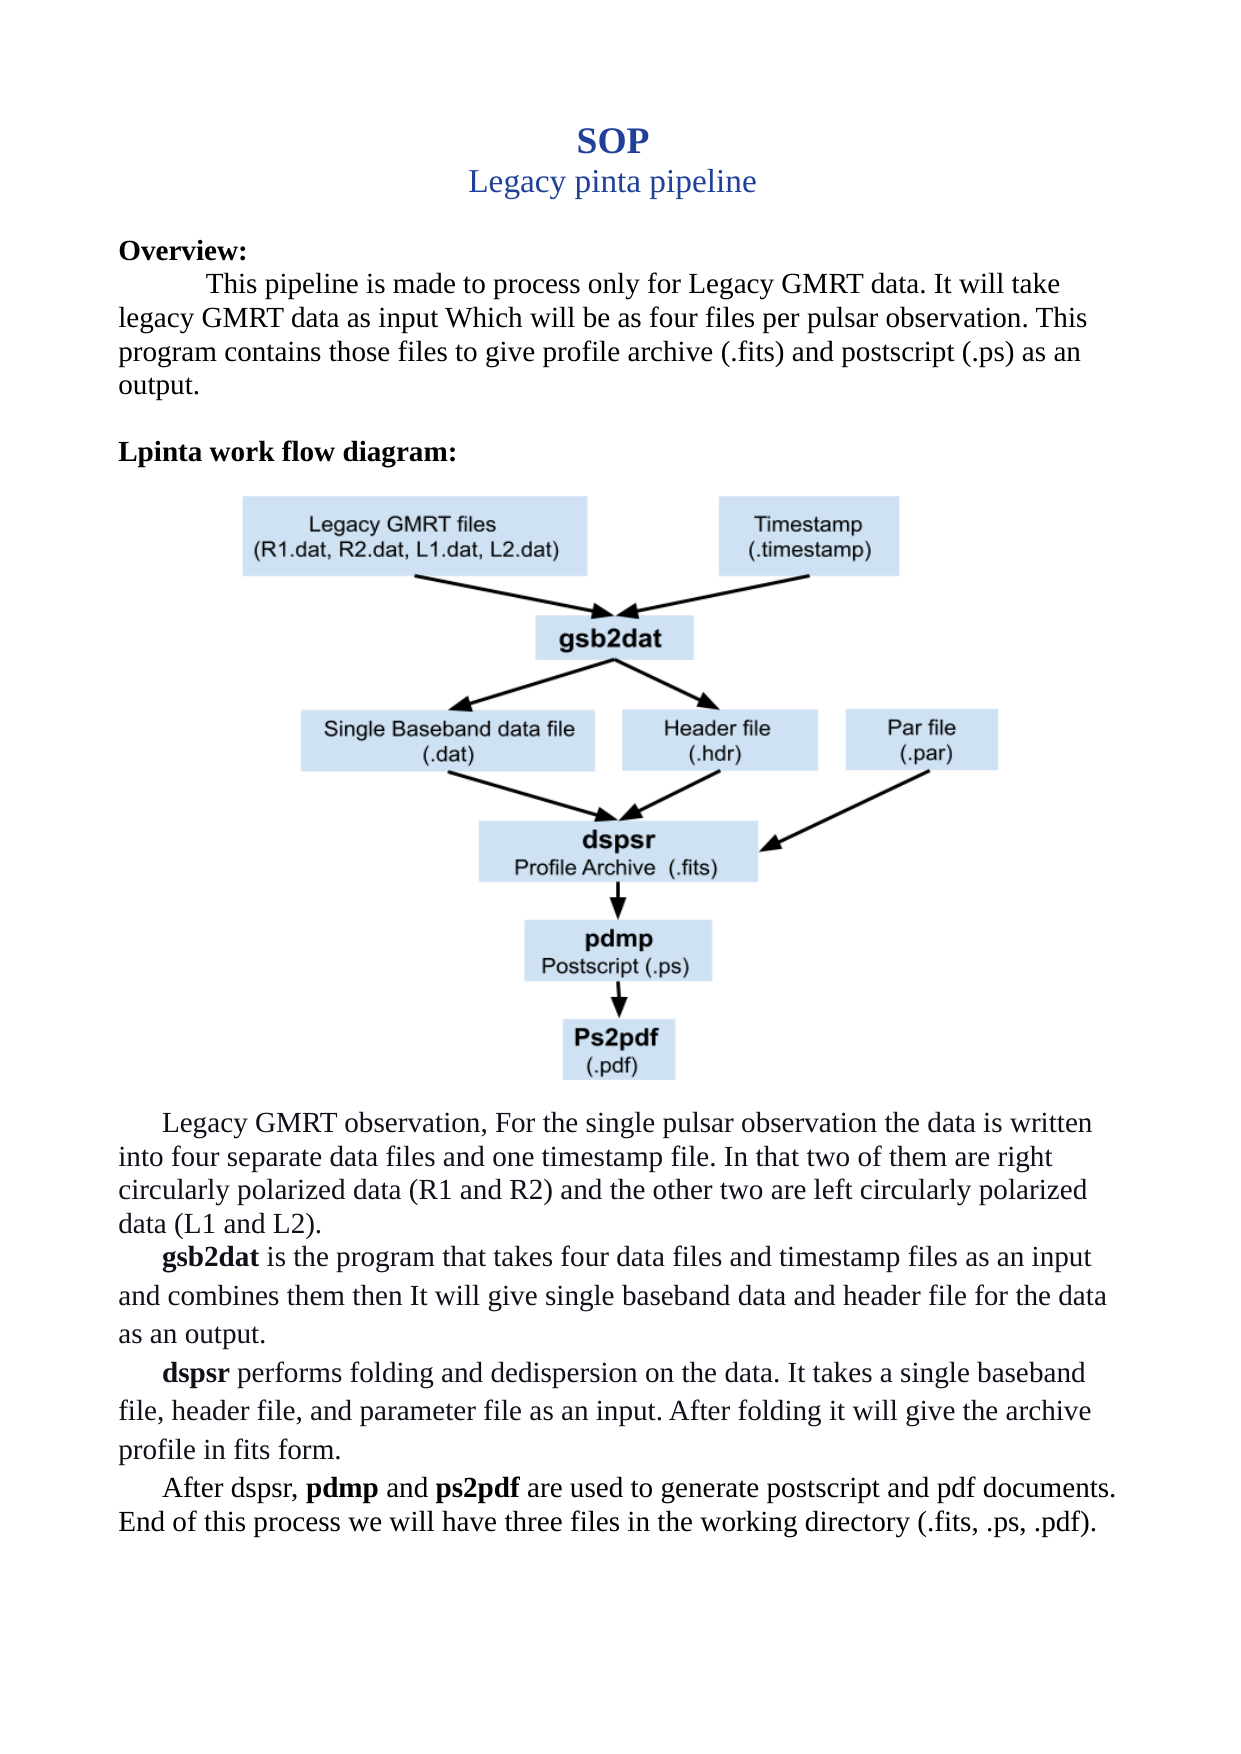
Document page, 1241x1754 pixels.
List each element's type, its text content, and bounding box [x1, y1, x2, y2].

text End of this process we will have three files in the working directory (.fits, .ps, .pdf). [118, 1504, 1122, 1538]
text After dspsr, pdmp and ps2pdf are used to generate postscript and pdf documents. [118, 1471, 1122, 1504]
text Legacy pinta pipeline [118, 161, 1122, 199]
text Overview: [118, 233, 1122, 267]
text This pipeline is made to process only for Legacy GMRT data. It will take legacy GMRT data as input Which will be as four files per pulsar observation. This program contains those files to give profile archive (.fits) and postscript (.ps) as an output. [118, 267, 1122, 401]
text Lpinta work flow diagram: [118, 434, 1122, 468]
text SOP [118, 118, 1122, 161]
text Legacy GMRT observation, For the single pulsar observation the data is written into four separate data files and one timestamp file. In that two of them are right circularly polarized data (R1 and R2) and the other two are left circularly polarized data (L1 and L2). [118, 1105, 1122, 1239]
text gsb2dat is the program that takes four data files and timestamp files as an input and combines them then It will give single baseband data and header file for the data as an output. [118, 1239, 1122, 1350]
text dspsr performs folding and dedispersion on the data. It takes a single baseband file, header file, and parameter file as an input. After folding it will give the archive profile in fits form. [118, 1355, 1122, 1466]
picture [238, 487, 999, 1080]
